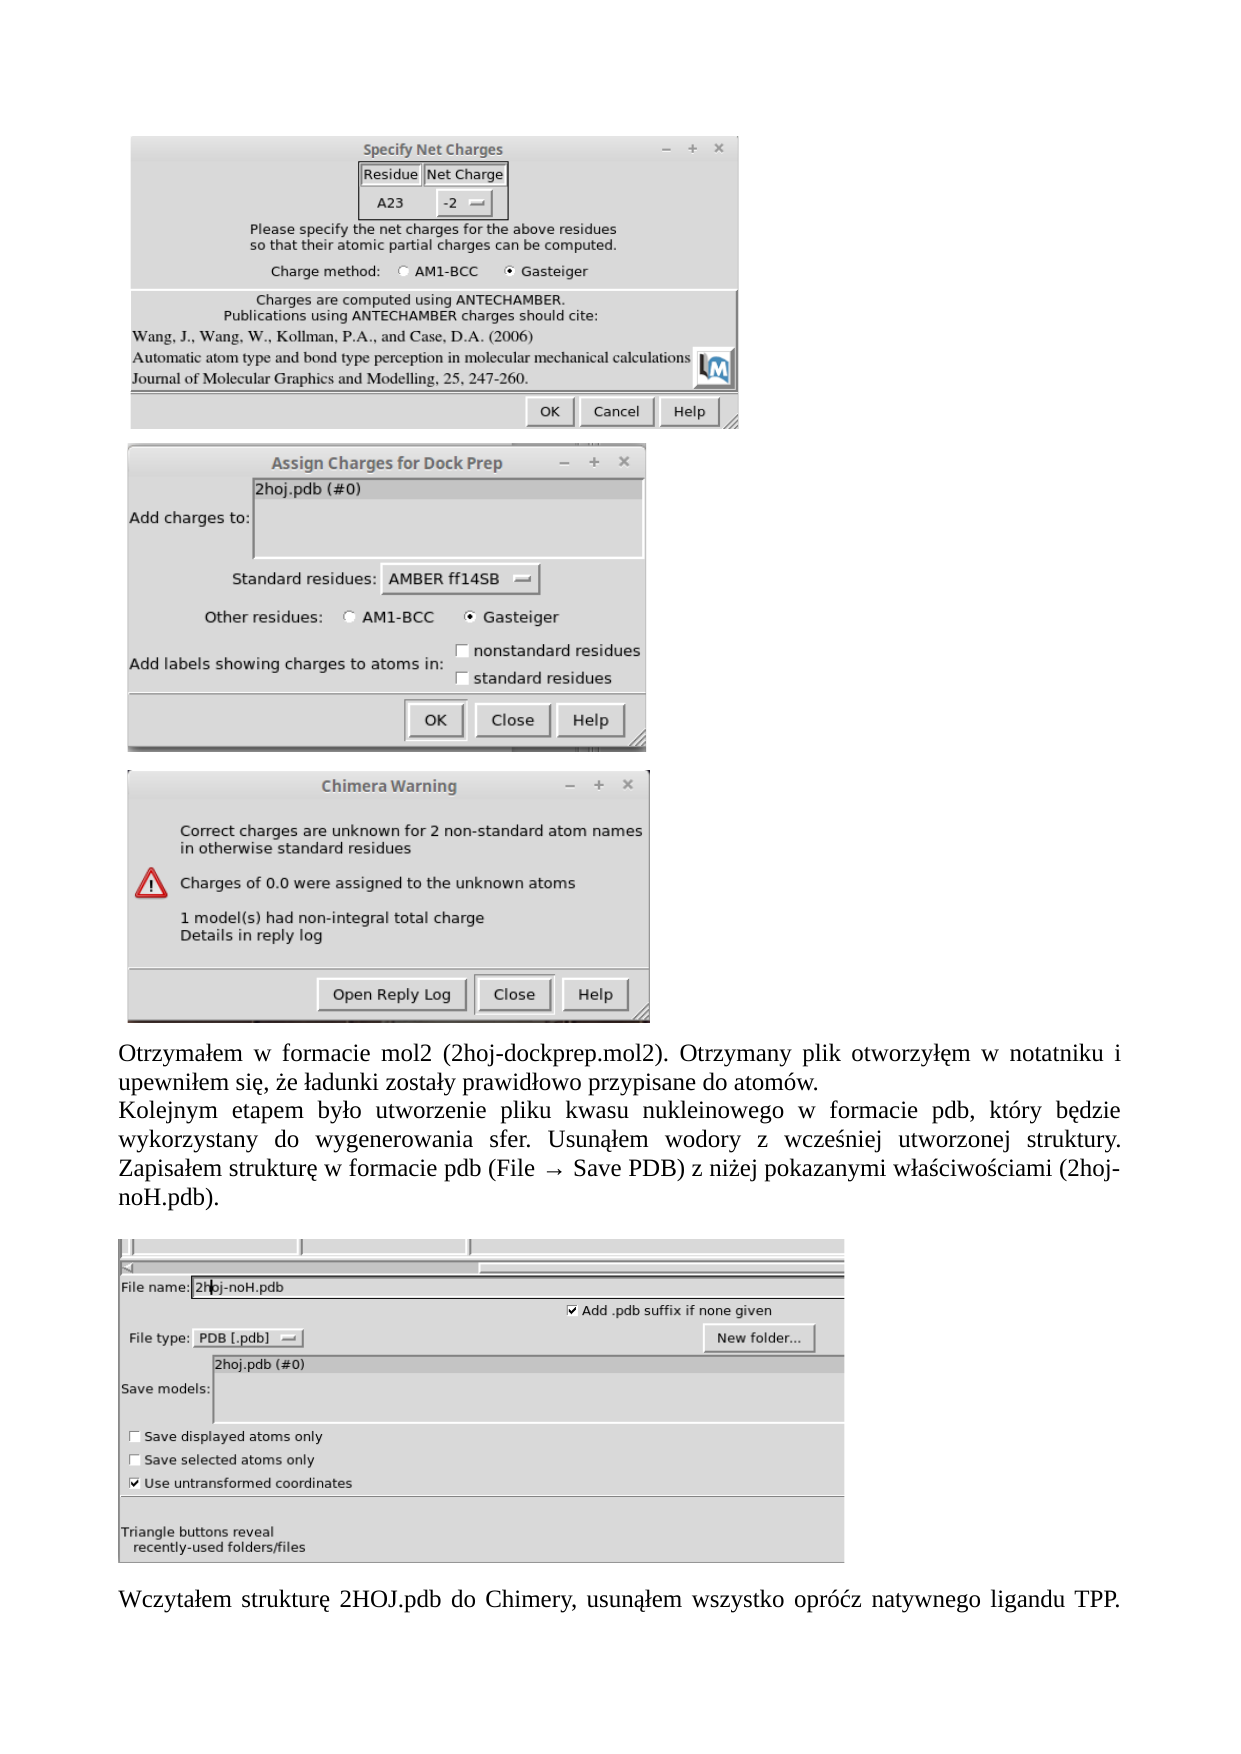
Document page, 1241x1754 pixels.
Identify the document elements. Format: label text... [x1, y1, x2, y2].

text Wczytałem strukturę 2HOJ.pdb do Chimery, usunąłem wszystko opróćz natywnego ligandu TPP. [118, 1584, 1122, 1613]
text Kolejnym etapem było utworzenie pliku kwasu nukleinowego w formacie pdb, który będzie wykorzystany do wygenerowania sfer. Usunąłem wodory z wcześniej utworzonej struktury. Zapisałem strukturę w formacie pdb (File → Save PDB) z niżej pokazanymi właściwościami (2hoj-noH.pdb). [118, 1096, 1122, 1211]
picture [130, 136, 739, 429]
picture [118, 1239, 845, 1563]
picture [127, 770, 650, 1023]
text Otrzymałem w formacie mol2 (2hoj-dockprep.mol2). Otrzymany plik otworzyłęm w notatniku i upewniłem się, że ładunki zostały prawidłowo przypisane do atomów. [118, 1038, 1122, 1096]
picture [127, 443, 647, 752]
